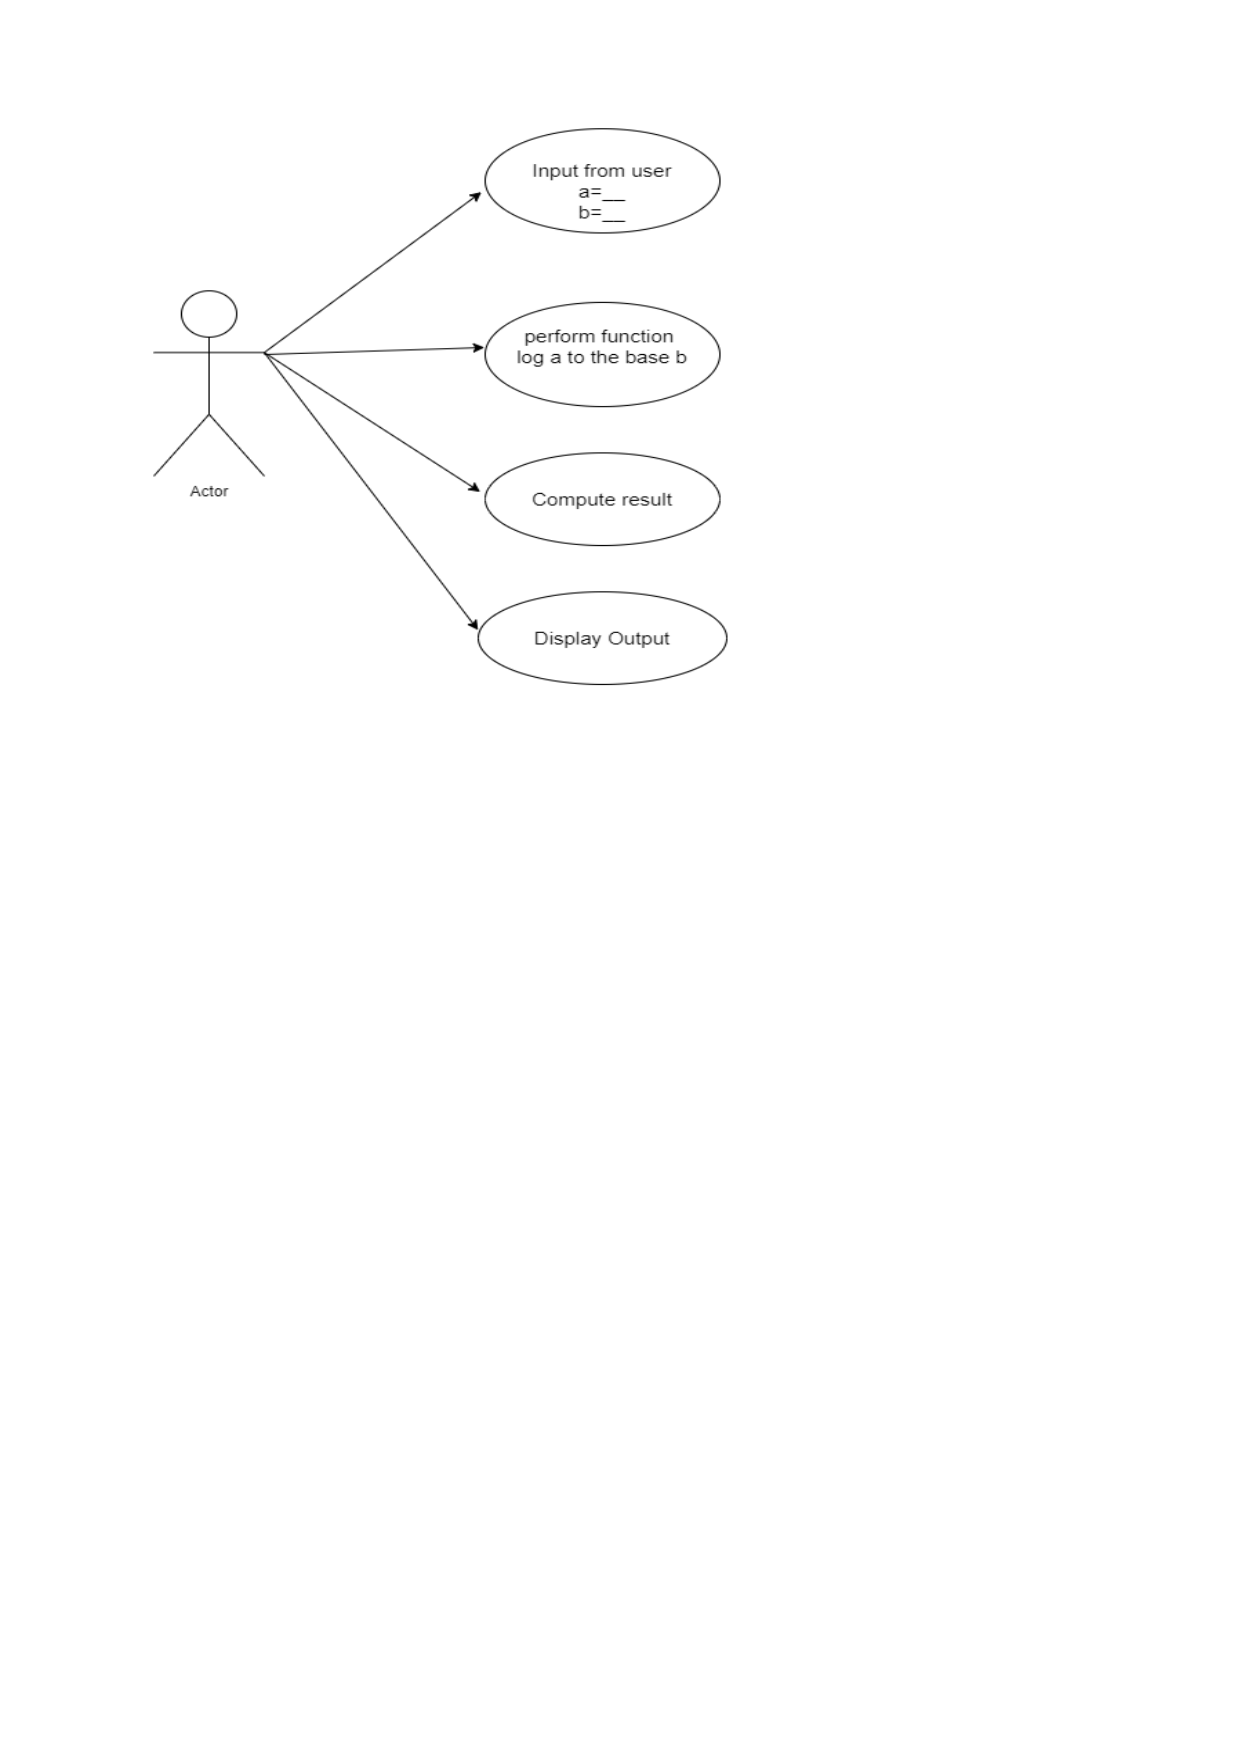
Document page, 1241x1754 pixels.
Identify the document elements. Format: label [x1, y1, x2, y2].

picture [152, 127, 776, 794]
